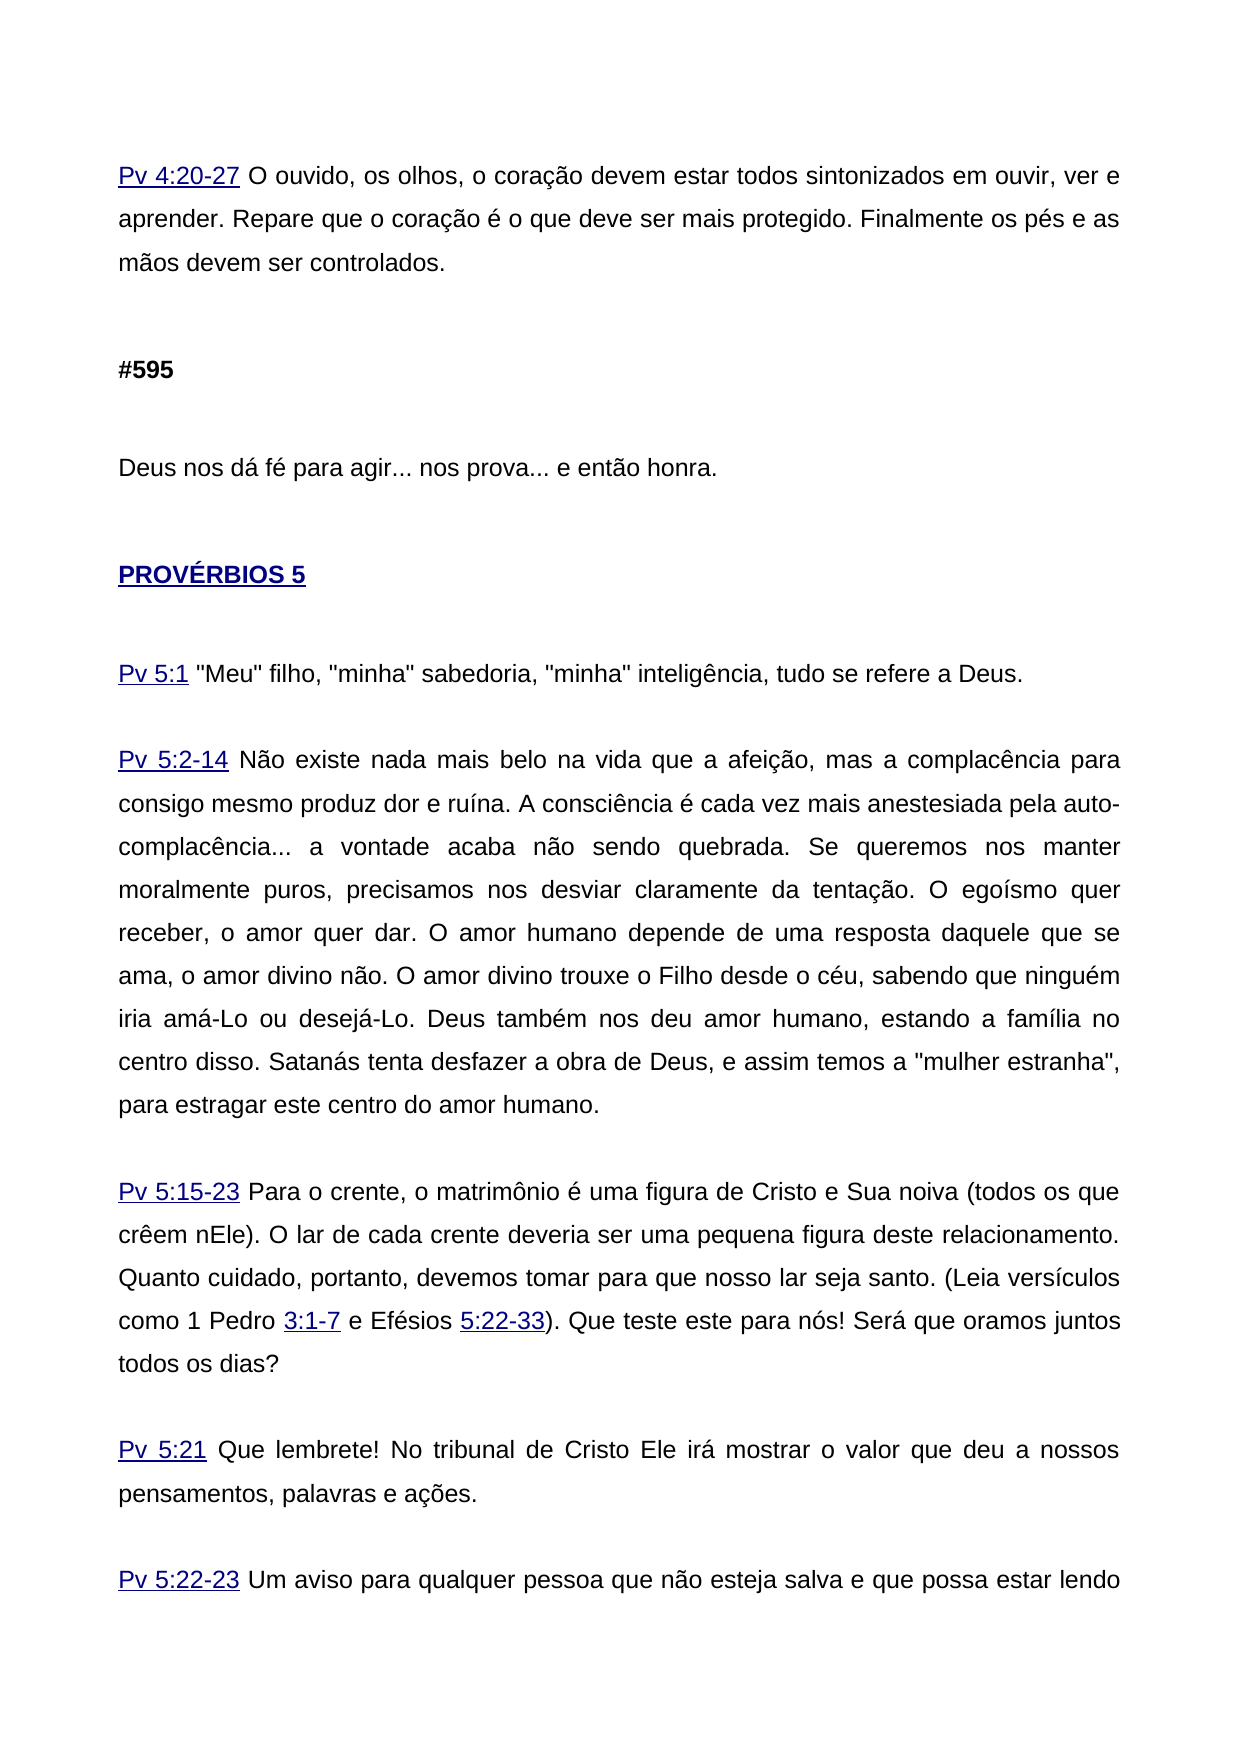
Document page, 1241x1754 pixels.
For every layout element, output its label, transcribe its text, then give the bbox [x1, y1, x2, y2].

text Pv 5:1 "Meu" filho, "minha" sabedoria, "minha" inteligência, tudo se refere a Deus. [118, 659, 1122, 688]
text Pv 4:20-27 O ouvido, os olhos, o coração devem estar todos sintonizados em ouvir, ver e aprender. Repare que o coração é o que deve ser mais protegido. Finalmente os pés e as mãos devem ser controlados. [118, 161, 1122, 276]
text Pv 5:15-23 Para o crente, o matrimônio é uma figura de Cristo e Sua noiva (todos os que crêem nEle). O lar de cada crente deveria ser uma pequena figura deste relacionamento. Quanto cuidado, portanto, devemos tomar para que nosso lar seja santo. (Leia versículos como 1 Pedro 3:1-7 e Efésios 5:22-33). Que teste este para nós! Será que oramos juntos todos os dias? [118, 1177, 1122, 1378]
subtitle #595 [118, 354, 1122, 383]
text Pv 5:22-23 Um aviso para qualquer pessoa que não esteja salva e que possa estar lendo [118, 1565, 1122, 1593]
subtitle PROVÉRBIOS 5 [118, 560, 1122, 589]
text Pv 5:21 Que lembrete! No tribunal de Cristo Ele irá mostrar o valor que deu a nossos pensamentos, palavras e ações. [118, 1435, 1122, 1507]
text Pv 5:2-14 Não existe nada mais belo na vida que a afeição, mas a complacência para consigo mesmo produz dor e ruína. A consciência é cada vez mais anestesiada pela auto-complacência... a vontade acaba não sendo quebrada. Se queremos nos manter moralmente puros, precisamos nos desviar claramente da tentação. O egoísmo quer receber, o amor quer dar. O amor humano depende de uma resposta daquele que se ama, o amor divino não. O amor divino trouxe o Filho desde o céu, sabendo que ninguém iria amá-Lo ou desejá-Lo. Deus também nos deu amor humano, estando a família no centro disso. Satanás tenta desfazer a obra de Deus, e assim temos a "mulher estranha", para estragar este centro do amor humano. [118, 745, 1122, 1119]
text Deus nos dá fé para agir... nos prova... e então honra. [118, 453, 1122, 482]
